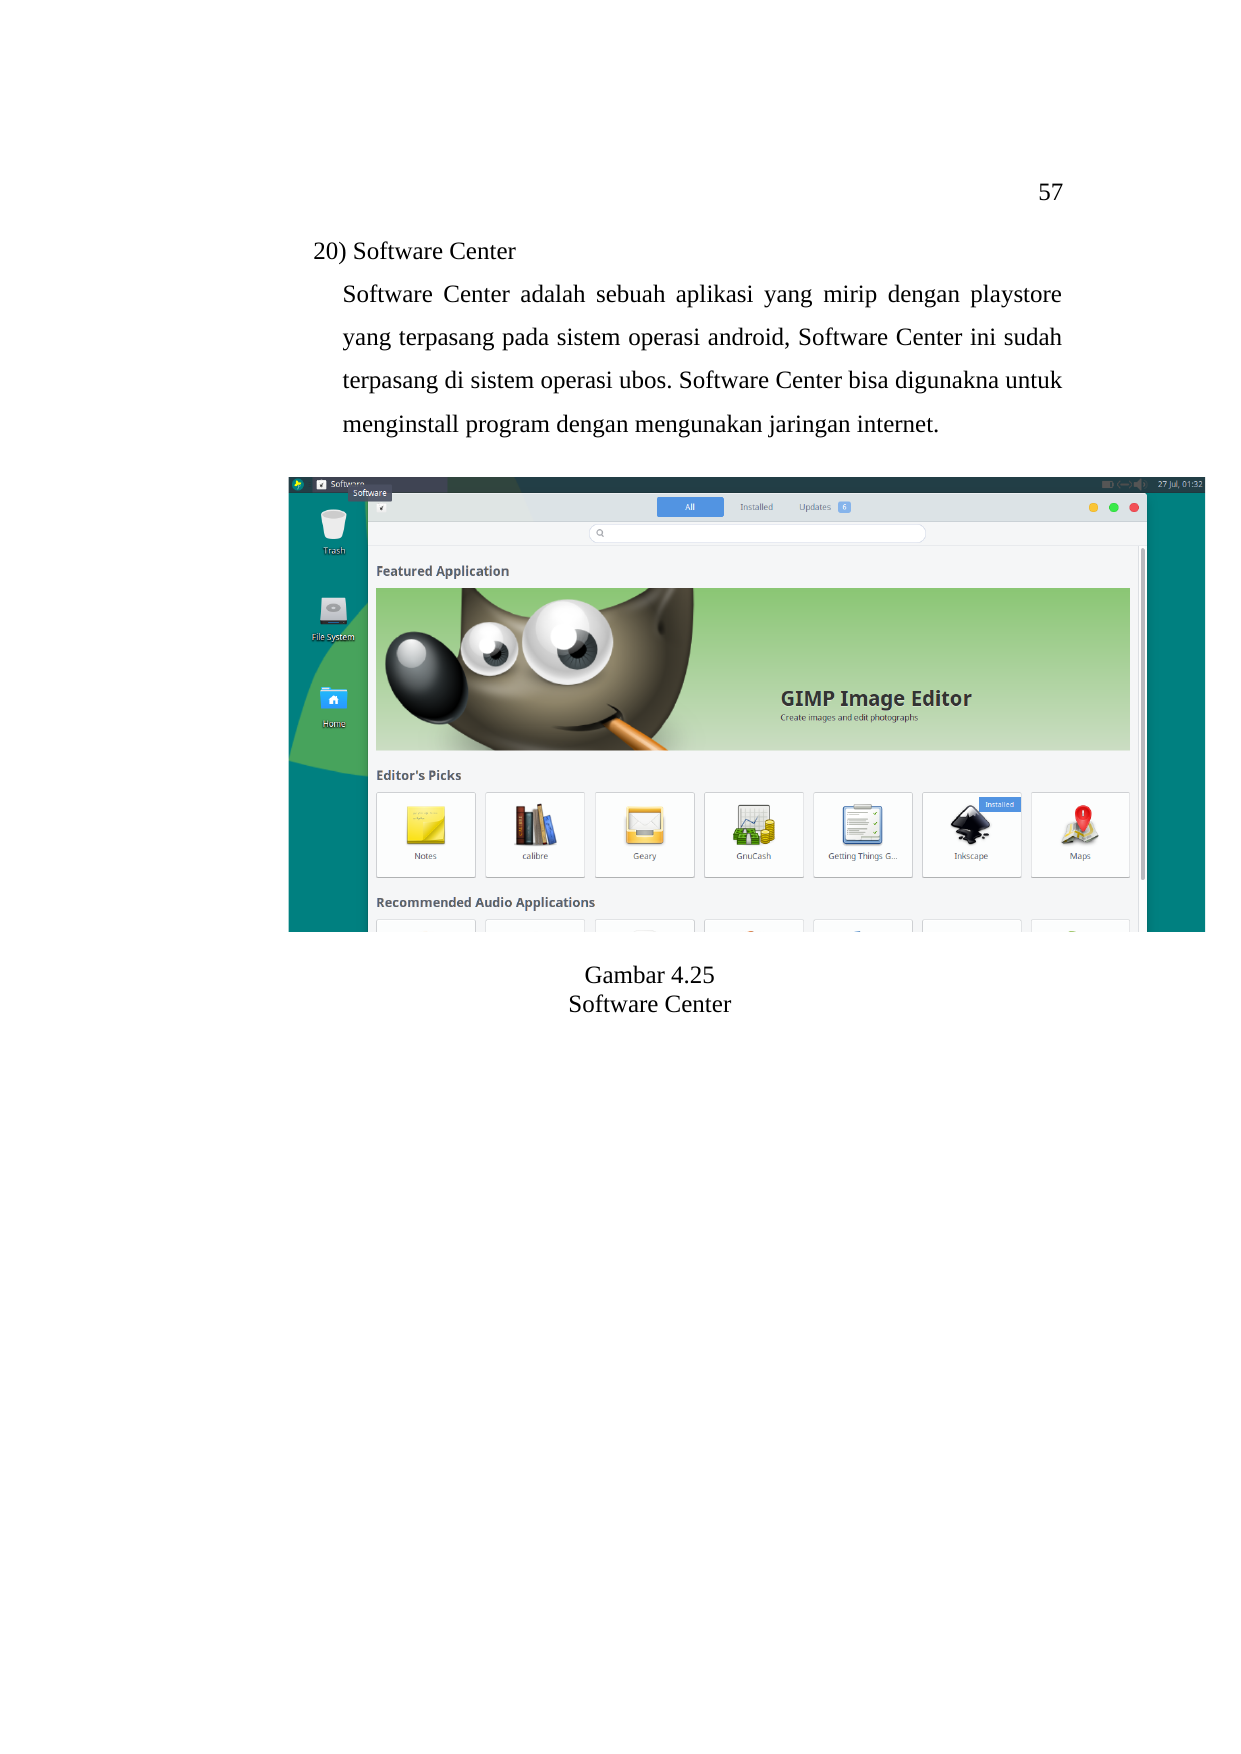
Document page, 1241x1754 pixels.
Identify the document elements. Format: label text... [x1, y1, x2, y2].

text Software Center [236, 989, 1063, 1018]
text Gambar 4.25 [236, 960, 1063, 989]
text 20) Software Center [313, 236, 1063, 265]
text Software Center adalah sebuah aplikasi yang mirip dengan playstore yang terpasang pada sistem operasi android, Software Center ini sudah terpasang di sistem operasi ubos. Software Center bisa digunakna untuk menginstall program dengan mengunakan jaringan internet. [342, 279, 1063, 437]
picture [288, 477, 1206, 932]
